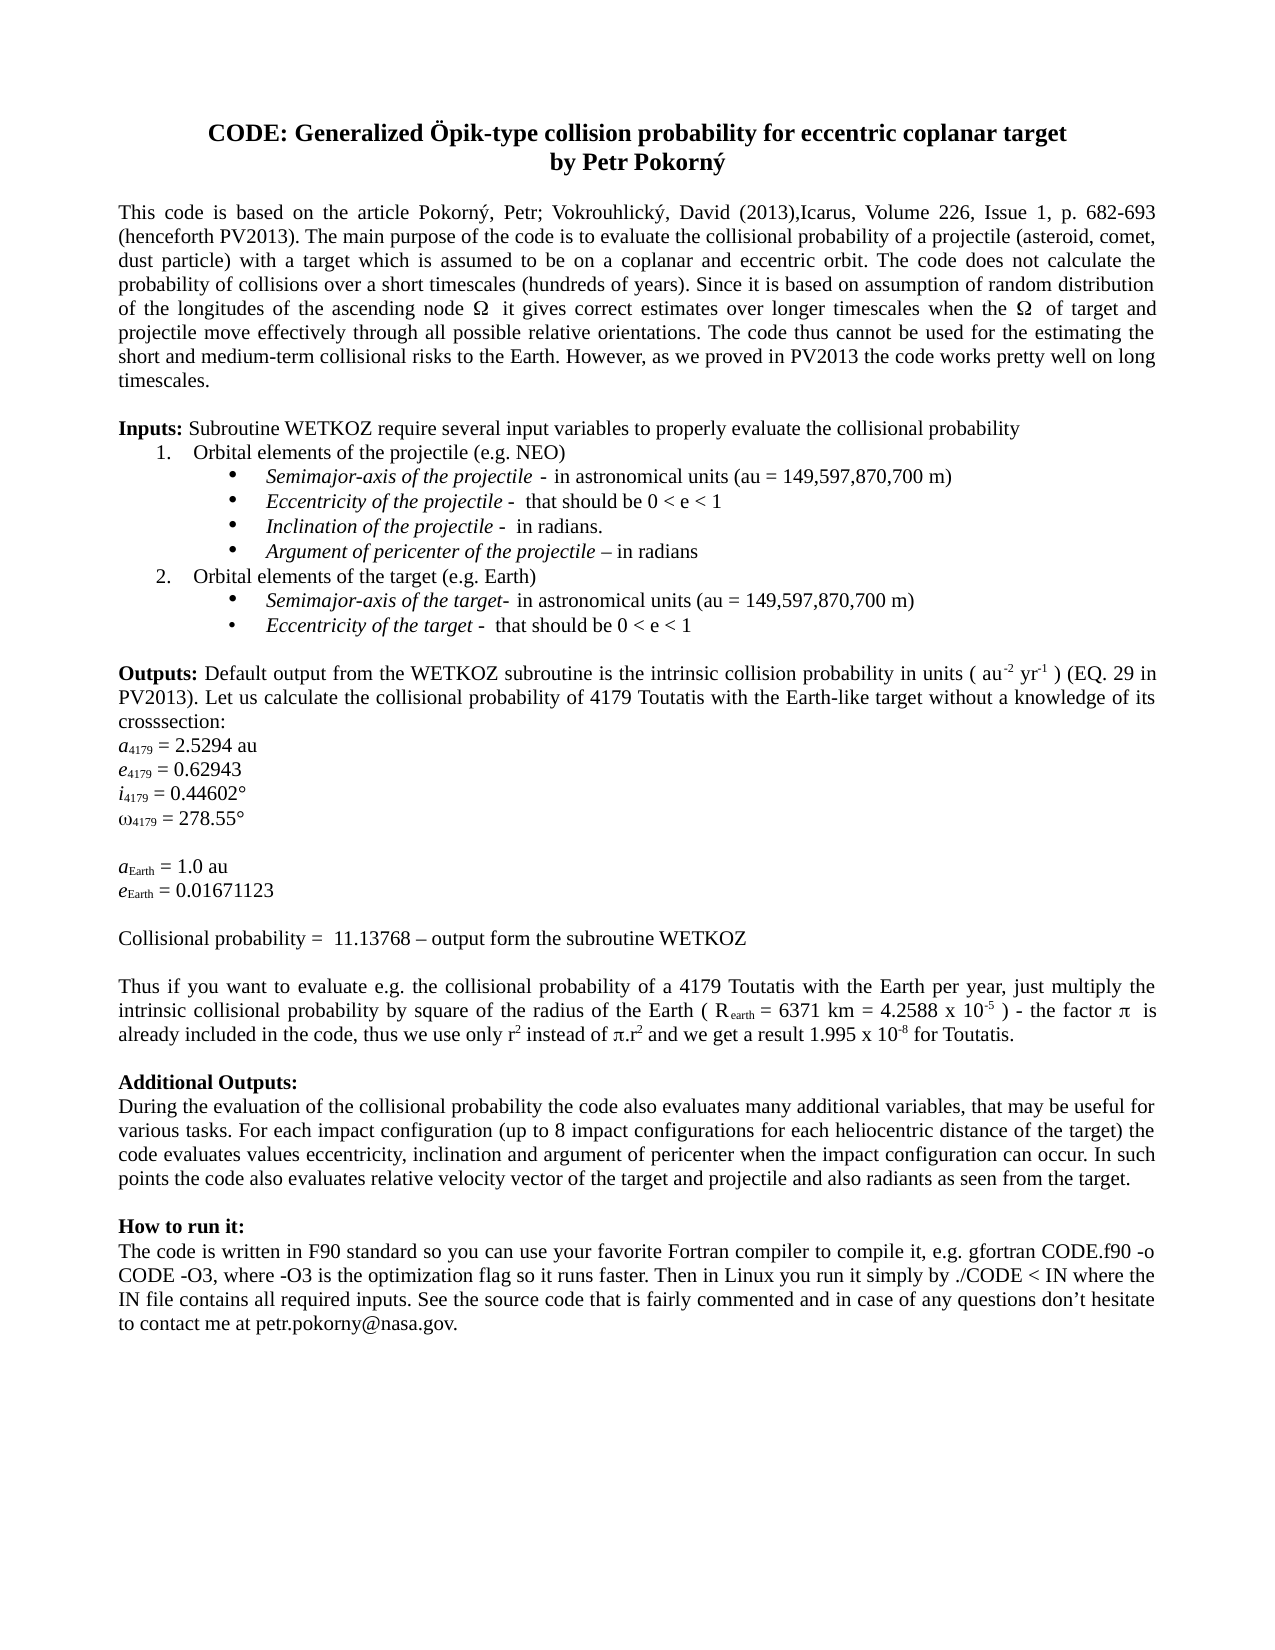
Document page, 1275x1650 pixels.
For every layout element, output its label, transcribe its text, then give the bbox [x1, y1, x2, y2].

list Inclination of the projectile - in radians. [228, 514, 1157, 539]
list Semimajor-axis of the projectile - in astronomical units (au = 149,597,870,700 m) [228, 464, 1157, 489]
text The code is written in F90 standard so you can use your favorite Fortran compiler to compile it, e.g. gfortran CODE.f90 -o CODE -O3, where -O3 is the optimization flag so it runs faster. Then in Linux you run it simply by ./CODE < IN where the IN file contains all required inputs. See the source code that is fairly commented and in case of any questions don’t hesitate to contact me at petr.pokorny@nasa.gov. [118, 1238, 1157, 1335]
text eEarth = 0.01671123 [118, 878, 1157, 902]
text Thus if you want to evaluate e.g. the collisional probability of a 4179 Toutatis with the Earth per year, just multiply the intrinsic collisional probability by square of the radius of the Earth ( Rearth = 6371 km = 4.2588 x 10-5 ) - the factor p is already included in the code, thus we use only r2 instead of p.r2 and we get a result 1.995 x 10-8 for Toutatis. [118, 974, 1157, 1046]
text Collisional probability = 11.13768 – output form the subroutine WETKOZ [118, 926, 1157, 950]
text e4179 = 0.62943 [118, 757, 1157, 781]
text During the evaluation of the collisional probability the code also evaluates many additional variables, that may be useful for various tasks. For each impact configuration (up to 8 impact configurations for each heliocentric distance of the target) the code evaluates values eccentricity, inclination and argument of pericenter when the impact configuration can occur. In such points the code also evaluates relative velocity vector of the target and projectile and also radiants as seen from the target. [118, 1094, 1157, 1190]
list Argument of pericenter of the projectile – in radians [228, 539, 1157, 564]
list Semimajor-axis of the target- in astronomical units (au = 149,597,870,700 m) [228, 588, 1157, 613]
text This code is based on the article Pokorný, Petr; Vokrouhlický, David (2013),Icarus, Volume 226, Issue 1, p. 682-693 (henceforth PV2013). The main purpose of the code is to evaluate the collisional probability of a projectile (asteroid, comet, dust particle) with a target which is assumed to be on a coplanar and eccentric orbit. The code does not calculate the probability of collisions over a short timescales (hundreds of years). Since it is based on assumption of random distribution of the longitudes of the ascending node W it gives correct estimates over longer timescales when the W of target and projectile move effectively through all possible relative orientations. The code thus cannot be used for the estimating the short and medium-term collisional risks to the Earth. However, as we proved in PV2013 the code works pretty well on long timescales. [118, 200, 1157, 392]
text Outputs: Default output from the WETKOZ subroutine is the intrinsic collision probability in units ( au-2 yr-1 ) (EQ. 29 in PV2013). Let us calculate the collisional probability of 4179 Toutatis with the Earth-like target without a knowledge of its crosssection: [118, 661, 1157, 733]
text Inputs: Subroutine WETKOZ require several input variables to properly evaluate the collisional probability [118, 416, 1157, 440]
text a4179 = 2.5294 au [118, 733, 1157, 757]
text by Petr Pokorný [118, 147, 1157, 176]
list Eccentricity of the target - that should be 0 < e < 1 [228, 613, 1157, 637]
text aEarth = 1.0 au [118, 853, 1157, 878]
text w4179 = 278.55° [118, 805, 1157, 829]
text Additional Outputs: [118, 1070, 1157, 1094]
list Orbital elements of the target (e.g. Earth) [156, 564, 1157, 588]
text CODE: Generalized Öpik-type collision probability for eccentric coplanar target [118, 118, 1157, 147]
list Orbital elements of the projectile (e.g. NEO) [156, 440, 1157, 464]
list Eccentricity of the projectile - that should be 0 < e < 1 [228, 489, 1157, 514]
text i4179 = 0.44602° [118, 781, 1157, 805]
text How to run it: [118, 1214, 1157, 1238]
